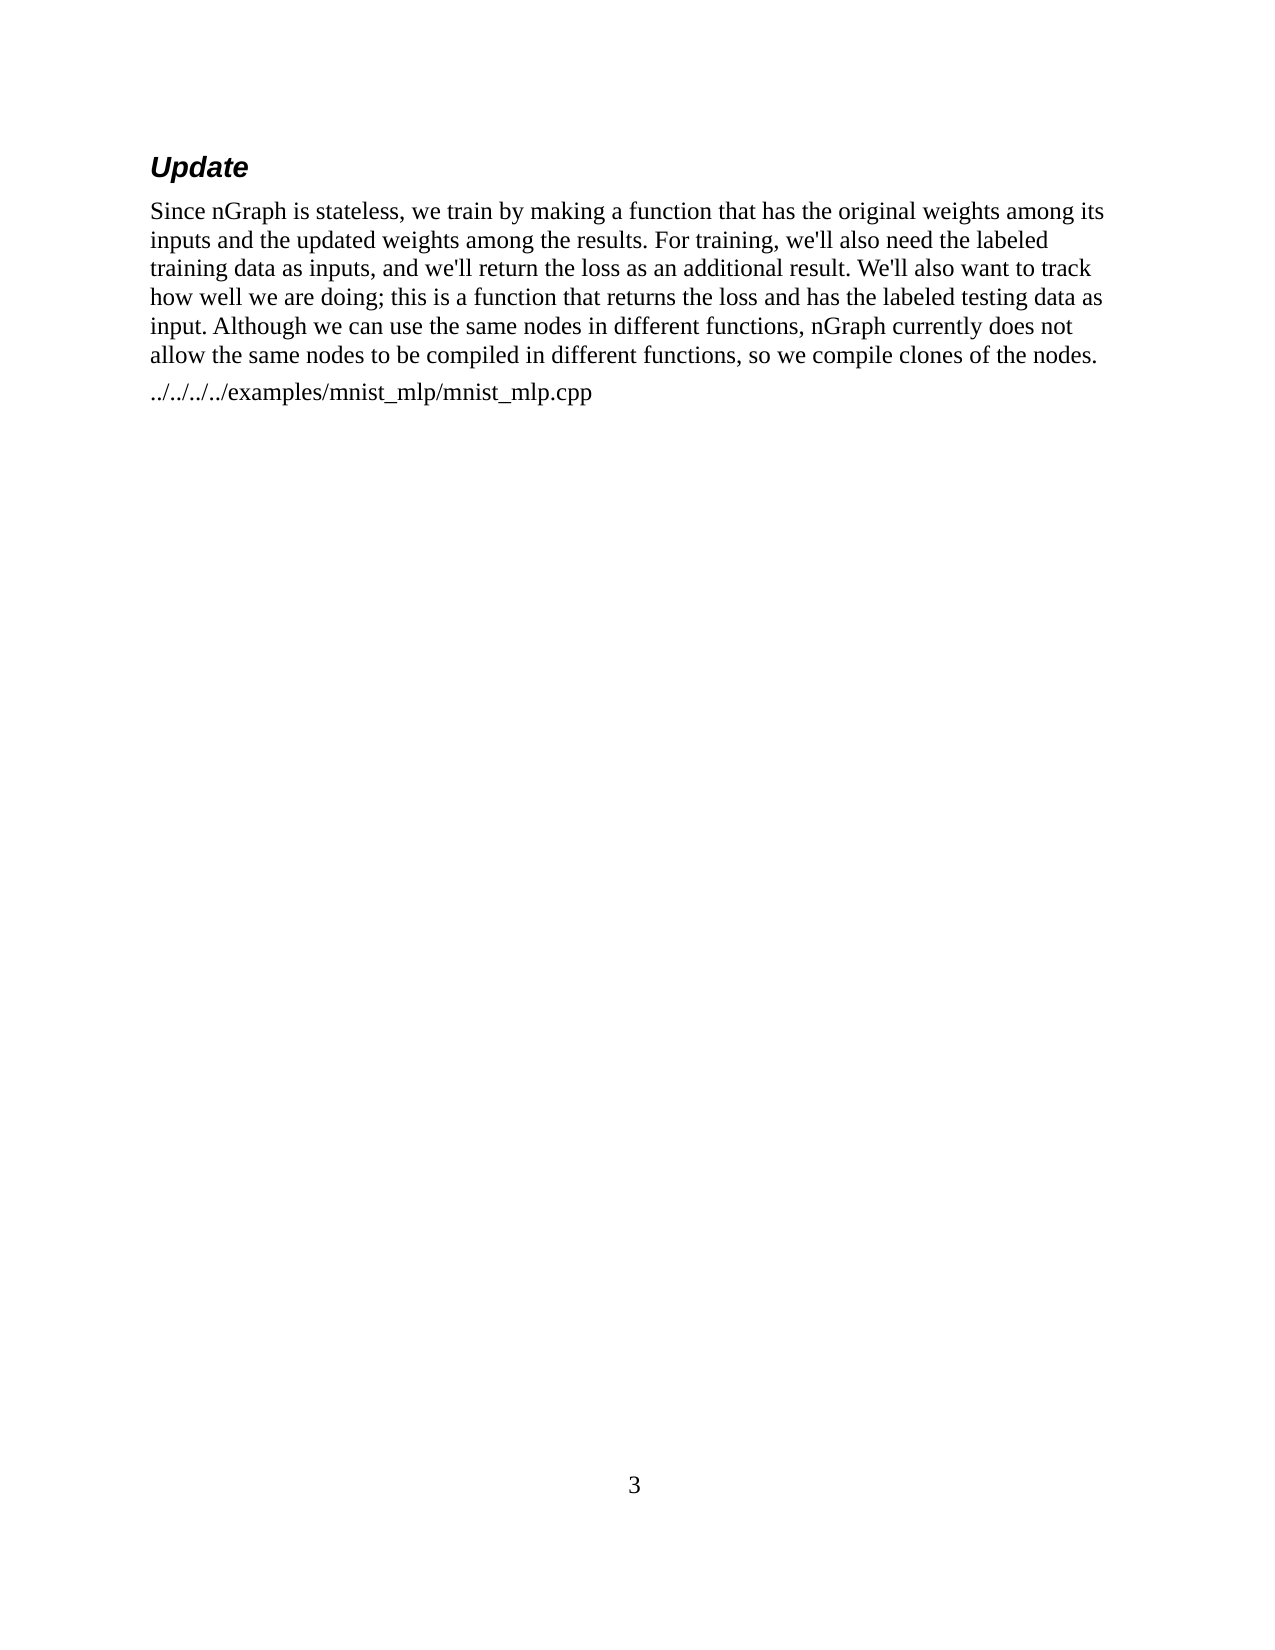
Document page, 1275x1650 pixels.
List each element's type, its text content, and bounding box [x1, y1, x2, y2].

text ../../../../examples/mnist_mlp/mnist_mlp.cpp [150, 377, 1125, 406]
subtitle Update [150, 150, 1125, 183]
text Since nGraph is stateless, we train by making a function that has the original weights among its inputs and the updated weights among the results. For training, we'll also need the labeled training data as inputs, and we'll return the loss as an additional result. We'll also want to track how well we are doing; this is a function that returns the loss and has the labeled testing data as input. Although we can use the same nodes in different functions, nGraph currently does not allow the same nodes to be compiled in different functions, so we compile clones of the nodes. [150, 196, 1125, 368]
